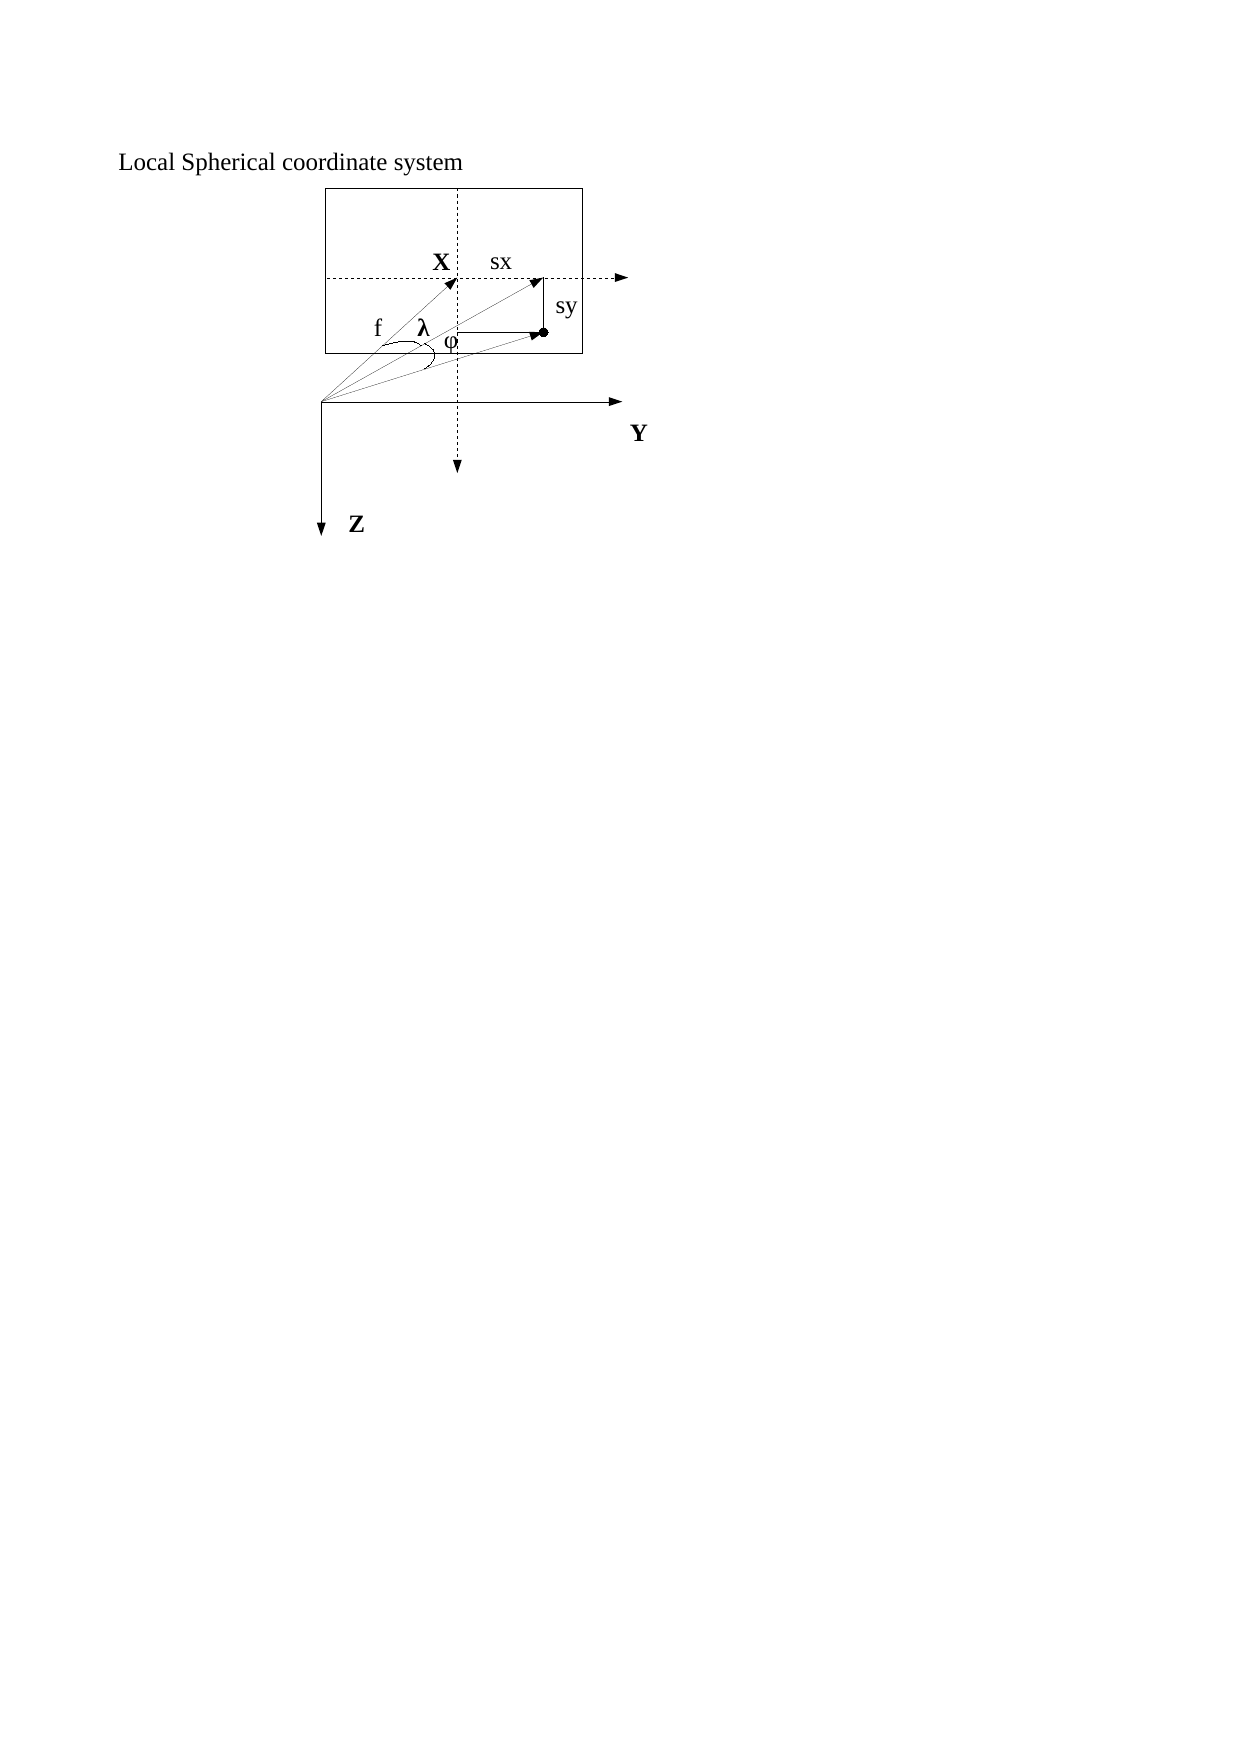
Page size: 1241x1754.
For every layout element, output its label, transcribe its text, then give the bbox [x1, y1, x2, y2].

text Local Spherical coordinate system [118, 147, 1122, 176]
